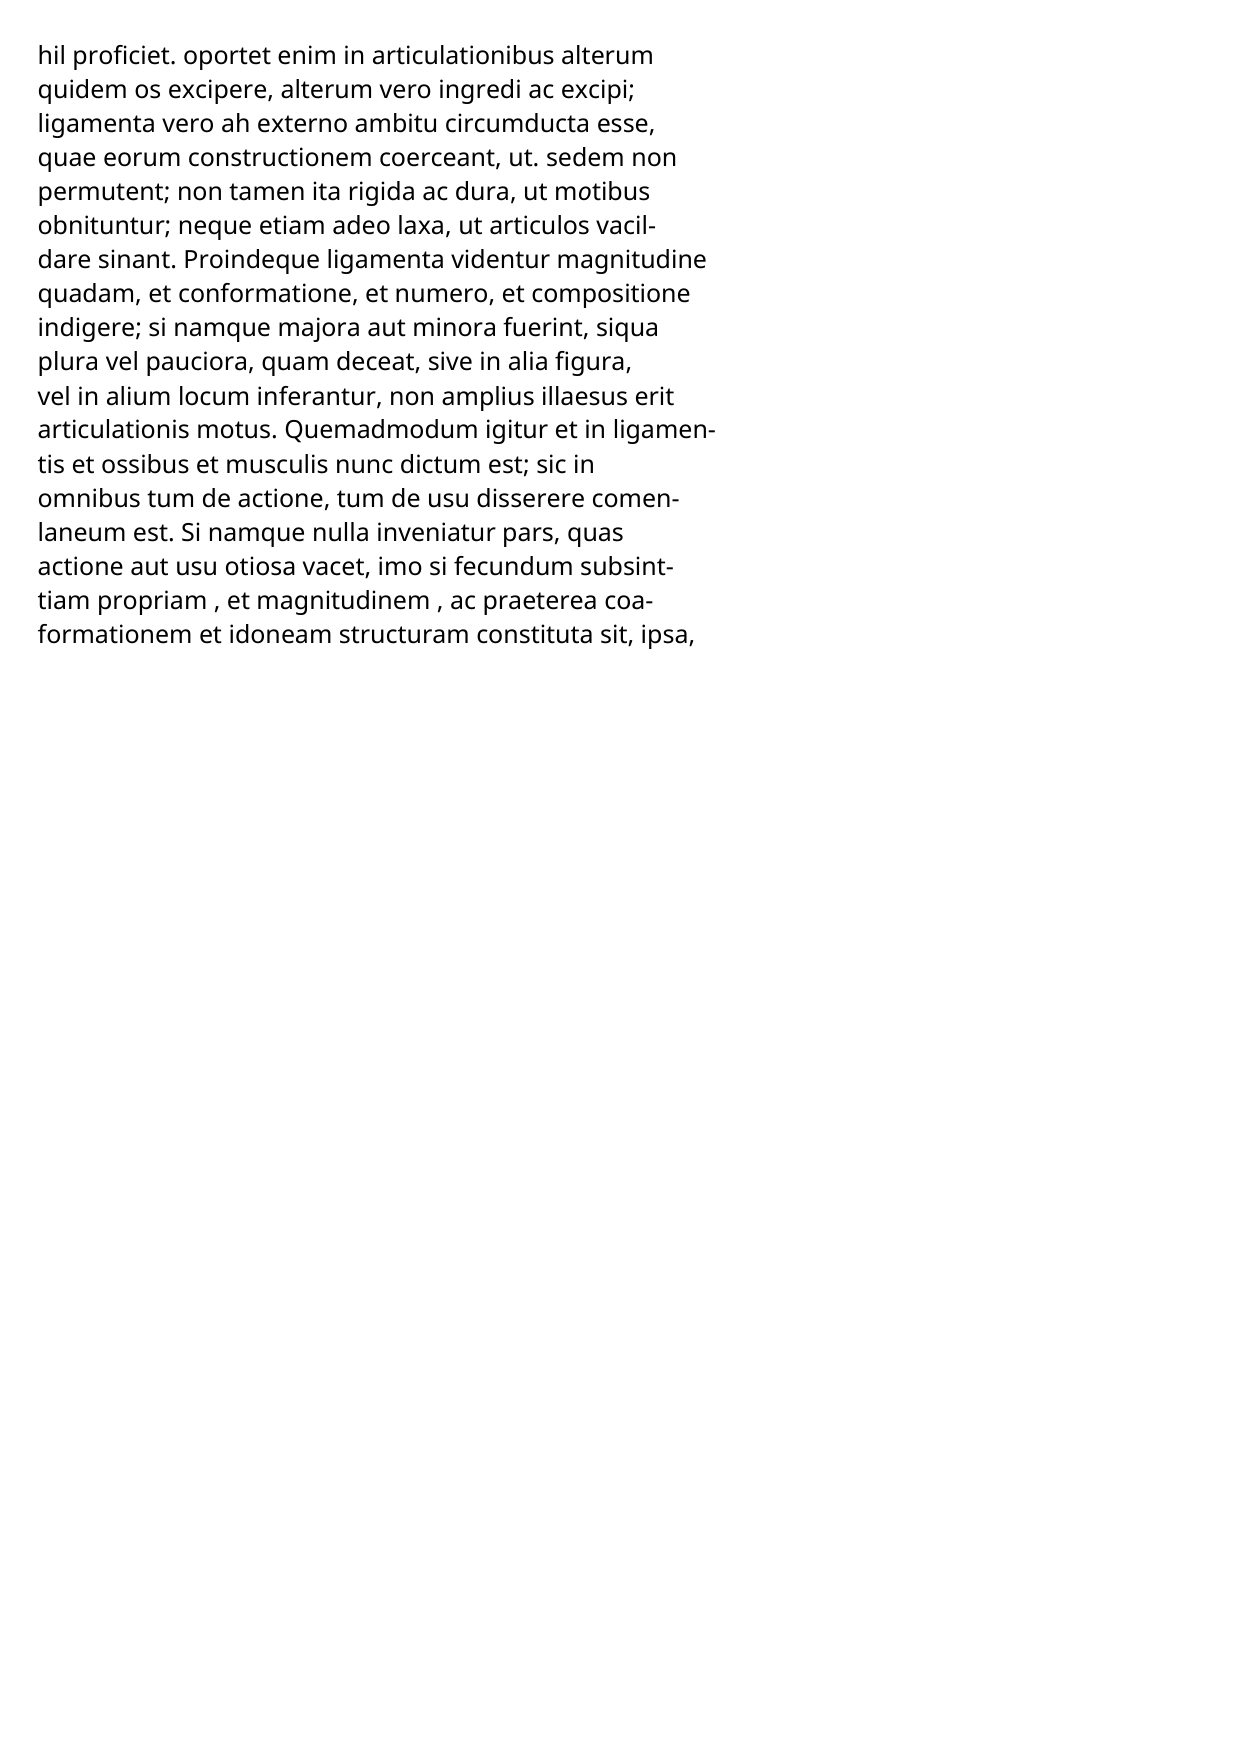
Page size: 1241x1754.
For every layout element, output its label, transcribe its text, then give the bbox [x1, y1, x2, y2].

text hil proficiet. oportet enim in articulationibus alterum quidem os excipere, alterum vero ingredi ac excipi; ligamenta vero ah externo ambitu circumducta esse, quae eorum constructionem coerceant, ut. sedem non permutent; non tamen ita rigida ac dura, ut motibus obnituntur; neque etiam adeo laxa, ut articulos vacil- dare sinant. Proindeque ligamenta videntur magnitudine quadam, et conformatione, et numero, et compositione indigere; si namque majora aut minora fuerint, siqua plura vel pauciora, quam deceat, sive in alia figura, vel in alium locum inferantur, non amplius illaesus erit articulationis motus. Quemadmodum igitur et in ligamen- tis et ossibus et musculis nunc dictum est; sic in omnibus tum de actione, tum de usu disserere comen- laneum est. Si namque nulla inveniatur pars, quas actione aut usu otiosa vacet, imo si fecundum subsint- tiam propriam , et magnitudinem , ac praeterea coa- formationem et idoneam structuram constituta sit, ipsa, [37, 37, 1203, 651]
